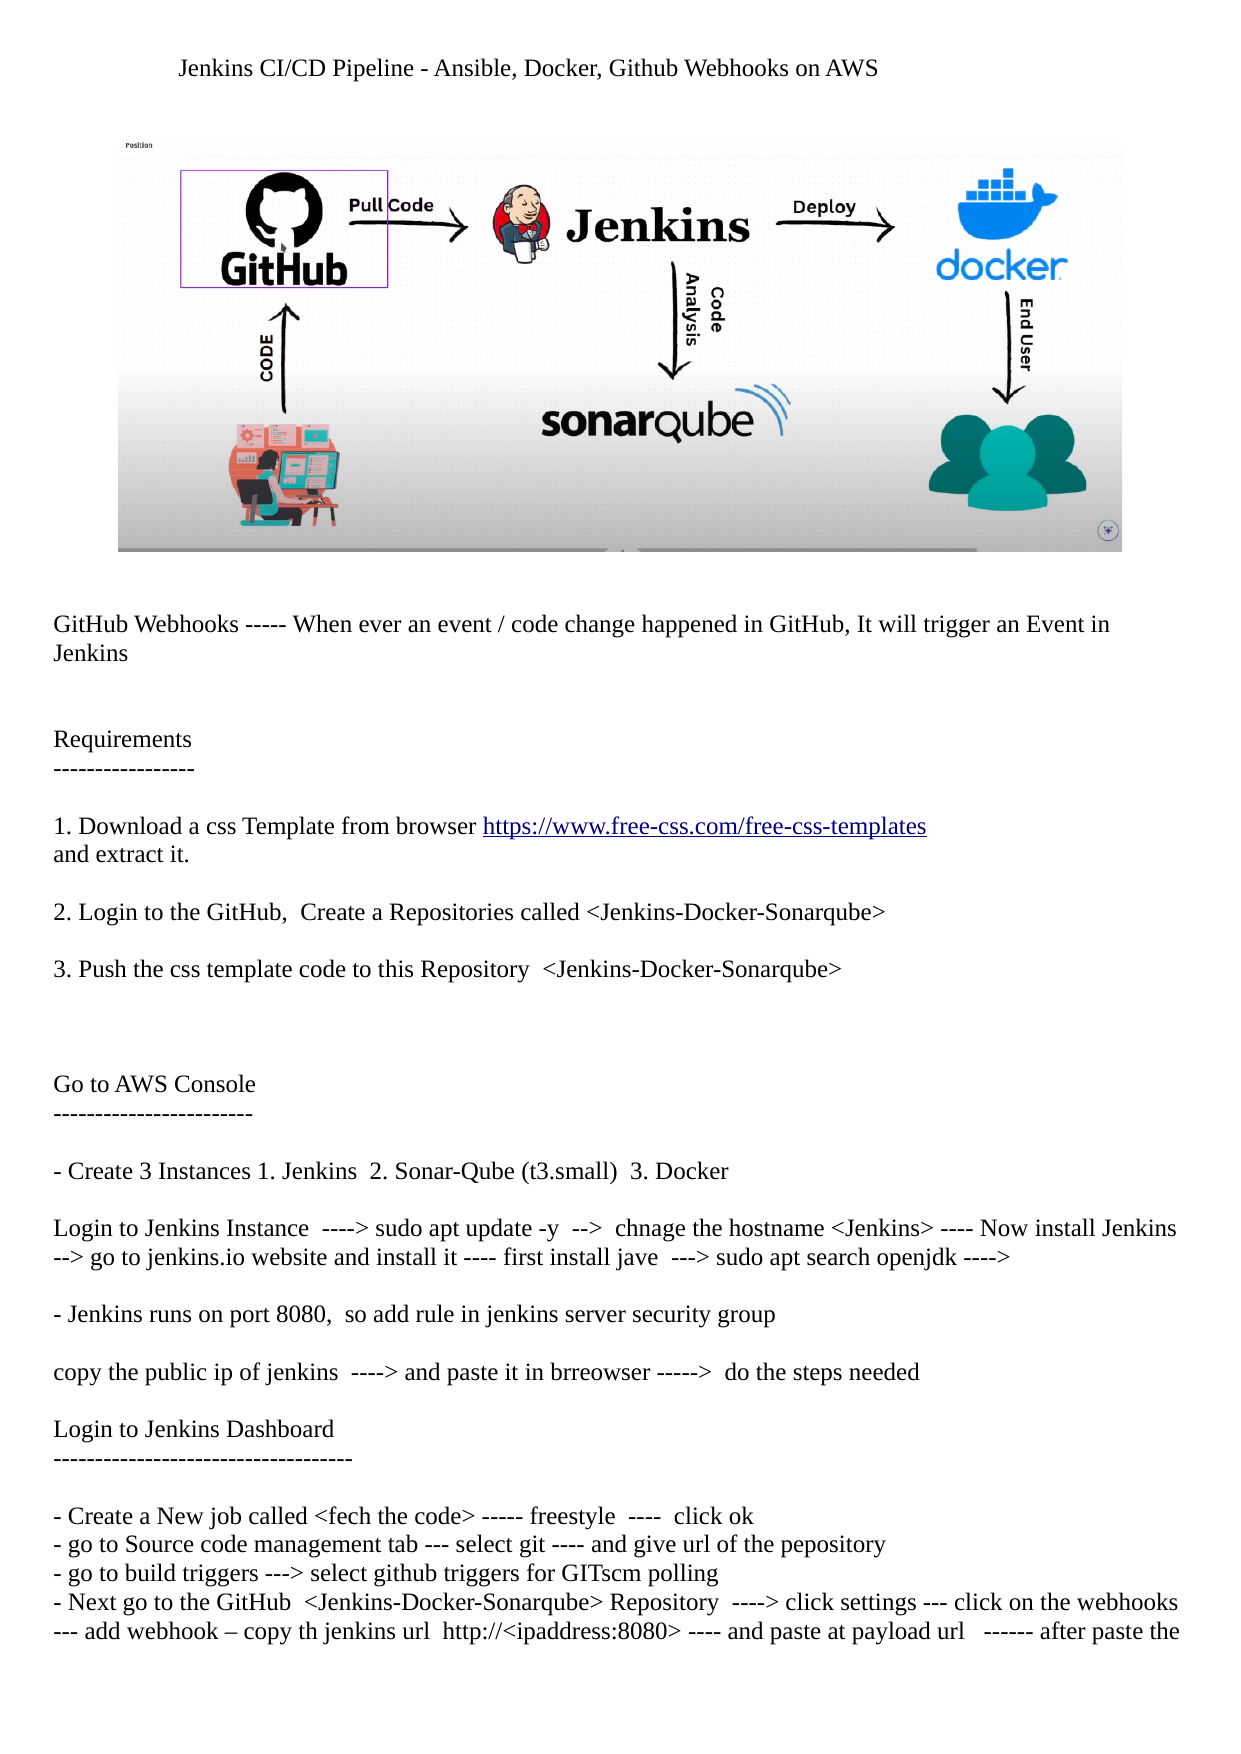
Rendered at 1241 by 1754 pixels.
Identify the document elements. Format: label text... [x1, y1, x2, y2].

text 3. Push the css template code to this Repository <Jenkins-Docker-Sonarqube> [53, 954, 1187, 983]
text - Create 3 Instances 1. Jenkins 2. Sonar-Qube (t3.small) 3. Docker [53, 1156, 1187, 1184]
text Requirements [53, 724, 1187, 753]
text - Next go to the GitHub <Jenkins-Docker-Sonarqube> Repository ----> click settings --- click on the webhooks --- add webhook – copy th jenkins url http://<ipaddress:8080> ---- and paste at payload url ------ after paste the [53, 1587, 1187, 1644]
text ----------------- [53, 753, 1187, 782]
picture [118, 139, 1123, 552]
text - go to build triggers ---> select github triggers for GITscm polling [53, 1558, 1187, 1587]
text ------------------------ [53, 1098, 1187, 1127]
text ------------------------------------ [53, 1443, 1187, 1472]
text - Create a New job called <fech the code> ----- freestyle ---- click ok [53, 1501, 1187, 1529]
text copy the public ip of jenkins ----> and paste it in brreowser -----> do the steps needed [53, 1357, 1187, 1386]
text 1. Download a css Template from browser https://www.free-css.com/free-css-templates [53, 811, 1187, 839]
text Go to AWS Console [53, 1069, 1187, 1098]
text Login to Jenkins Instance ----> sudo apt update -y --> chnage the hostname <Jenkins> ---- Now install Jenkins --> go to jenkins.io website and install it ---- first install jave ---> sudo apt search openjdk ----> [53, 1213, 1187, 1271]
text GitHub Webhooks ----- When ever an event / code change happened in GitHub, It will trigger an Event in Jenkins [53, 609, 1187, 667]
text 2. Login to the GitHub, Create a Repositories called <Jenkins-Docker-Sonarqube> [53, 897, 1187, 926]
text Jenkins CI/CD Pipeline - Ansible, Docker, Github Webhooks on AWS [53, 53, 1187, 82]
text Login to Jenkins Dashboard [53, 1414, 1187, 1443]
text - go to Source code management tab --- select git ---- and give url of the pepository [53, 1529, 1187, 1558]
text and extract it. [53, 839, 1187, 868]
text - Jenkins runs on port 8080, so add rule in jenkins server security group [53, 1299, 1187, 1328]
